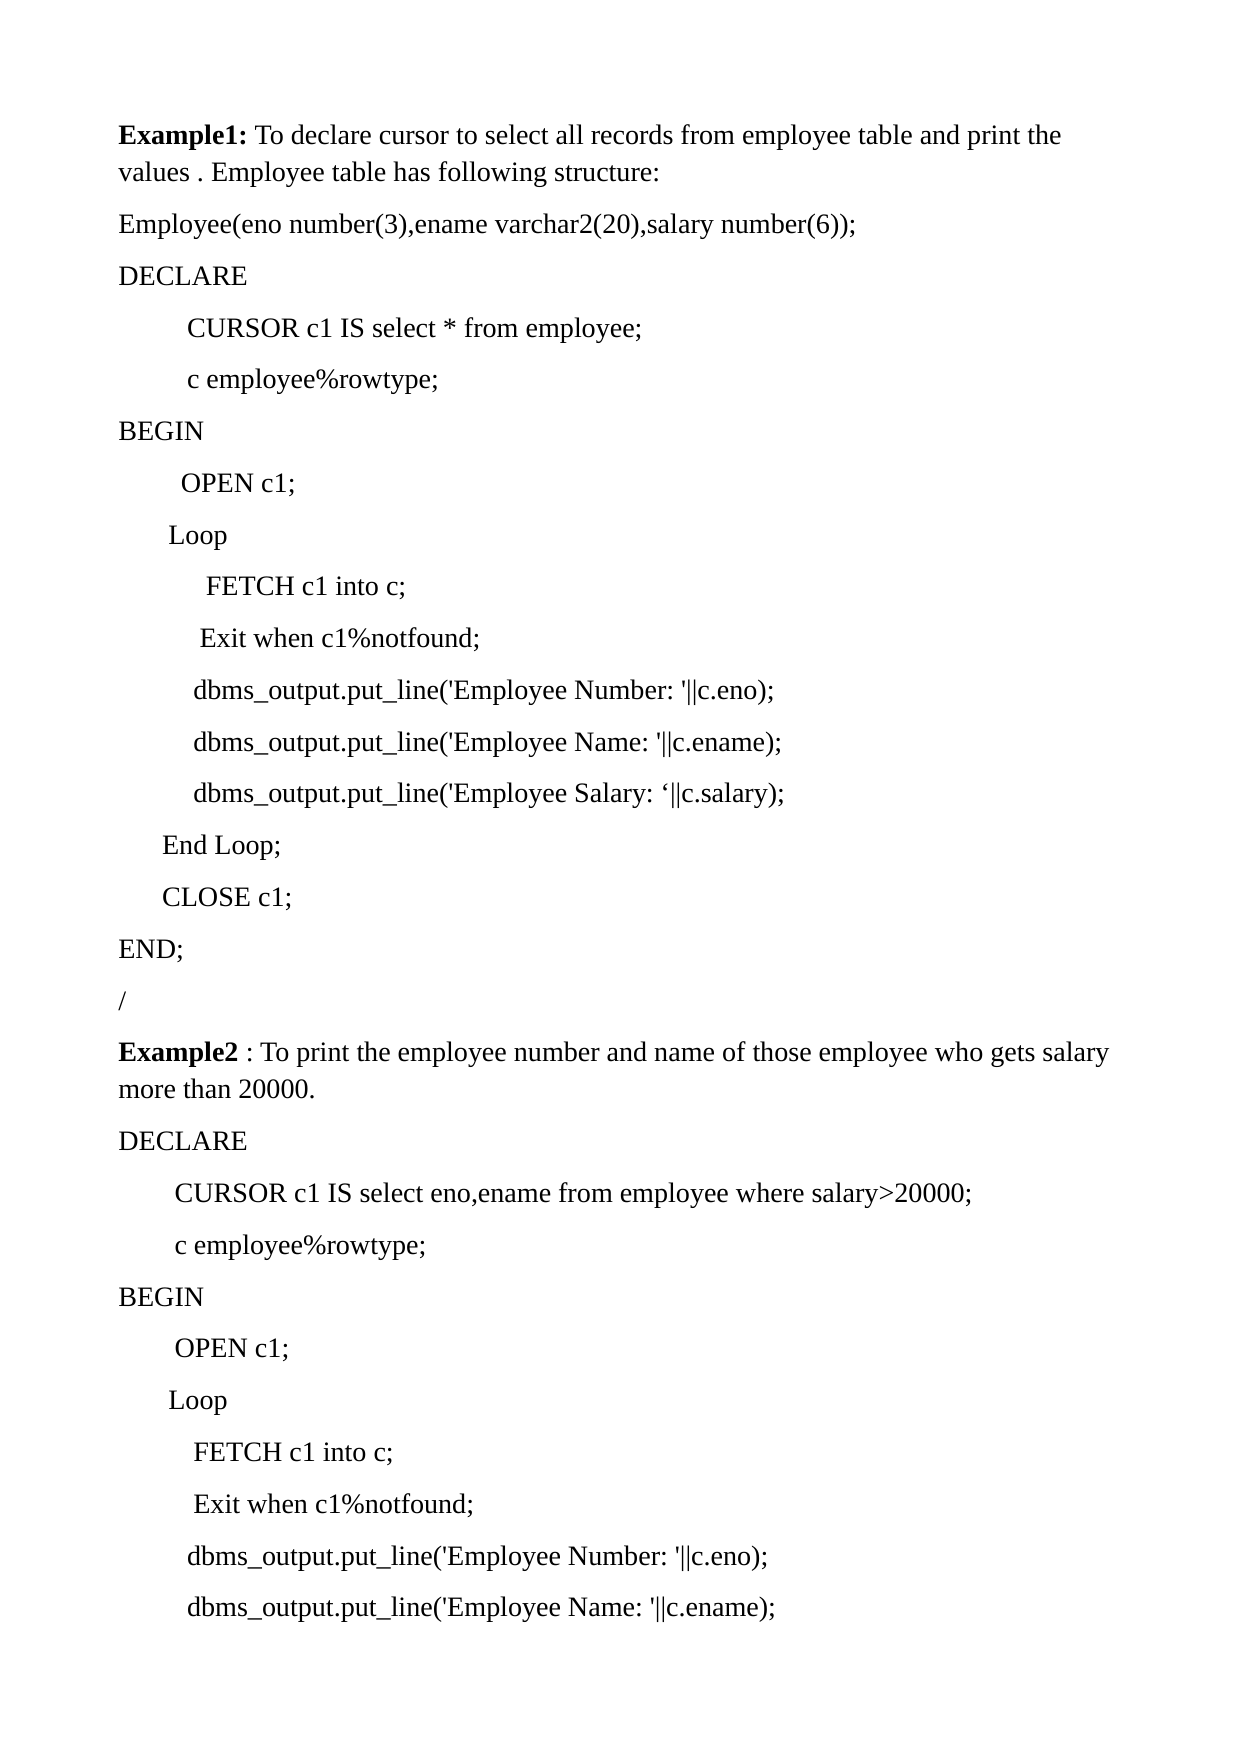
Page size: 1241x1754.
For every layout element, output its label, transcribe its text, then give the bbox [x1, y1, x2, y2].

text FETCH c1 into c; [118, 1435, 1122, 1467]
text CLOSE c1; [118, 880, 1122, 912]
text DECLARE [118, 259, 1122, 291]
text OPEN c1; [118, 466, 1122, 498]
text OPEN c1; [118, 1331, 1122, 1364]
text dbms_output.put_line('Employee Name: '||c.ename); [118, 725, 1122, 757]
text CURSOR c1 IS select eno,ename from employee where salary>20000; [118, 1176, 1122, 1208]
text dbms_output.put_line('Employee Number: '||c.eno); [118, 1538, 1122, 1571]
text Example1: To declare cursor to select all records from employee table and print the values . Employee table has following structure: [118, 118, 1122, 188]
text dbms_output.put_line('Employee Name: '||c.ename); [118, 1590, 1122, 1623]
text Exit when c1%notfound; [118, 621, 1122, 654]
text Exit when c1%notfound; [118, 1487, 1122, 1519]
text End Loop; [118, 828, 1122, 861]
text Loop [118, 1383, 1122, 1416]
text dbms_output.put_line('Employee Number: '||c.eno); [118, 673, 1122, 705]
text c employee%rowtype; [118, 1228, 1122, 1260]
text / [118, 984, 1122, 1016]
text DECLARE [118, 1124, 1122, 1157]
text END; [118, 932, 1122, 964]
text Employee(eno number(3),ename varchar2(20),salary number(6)); [118, 207, 1122, 239]
text Example2 : To print the employee number and name of those employee who gets salary more than 20000. [118, 1035, 1122, 1105]
text FETCH c1 into c; [118, 569, 1122, 602]
text BEGIN [118, 414, 1122, 447]
text c employee%rowtype; [118, 362, 1122, 395]
text BEGIN [118, 1280, 1122, 1312]
text dbms_output.put_line('Employee Salary: ‘||c.salary); [118, 777, 1122, 809]
text Loop [118, 518, 1122, 550]
text CURSOR c1 IS select * from employee; [118, 311, 1122, 343]
